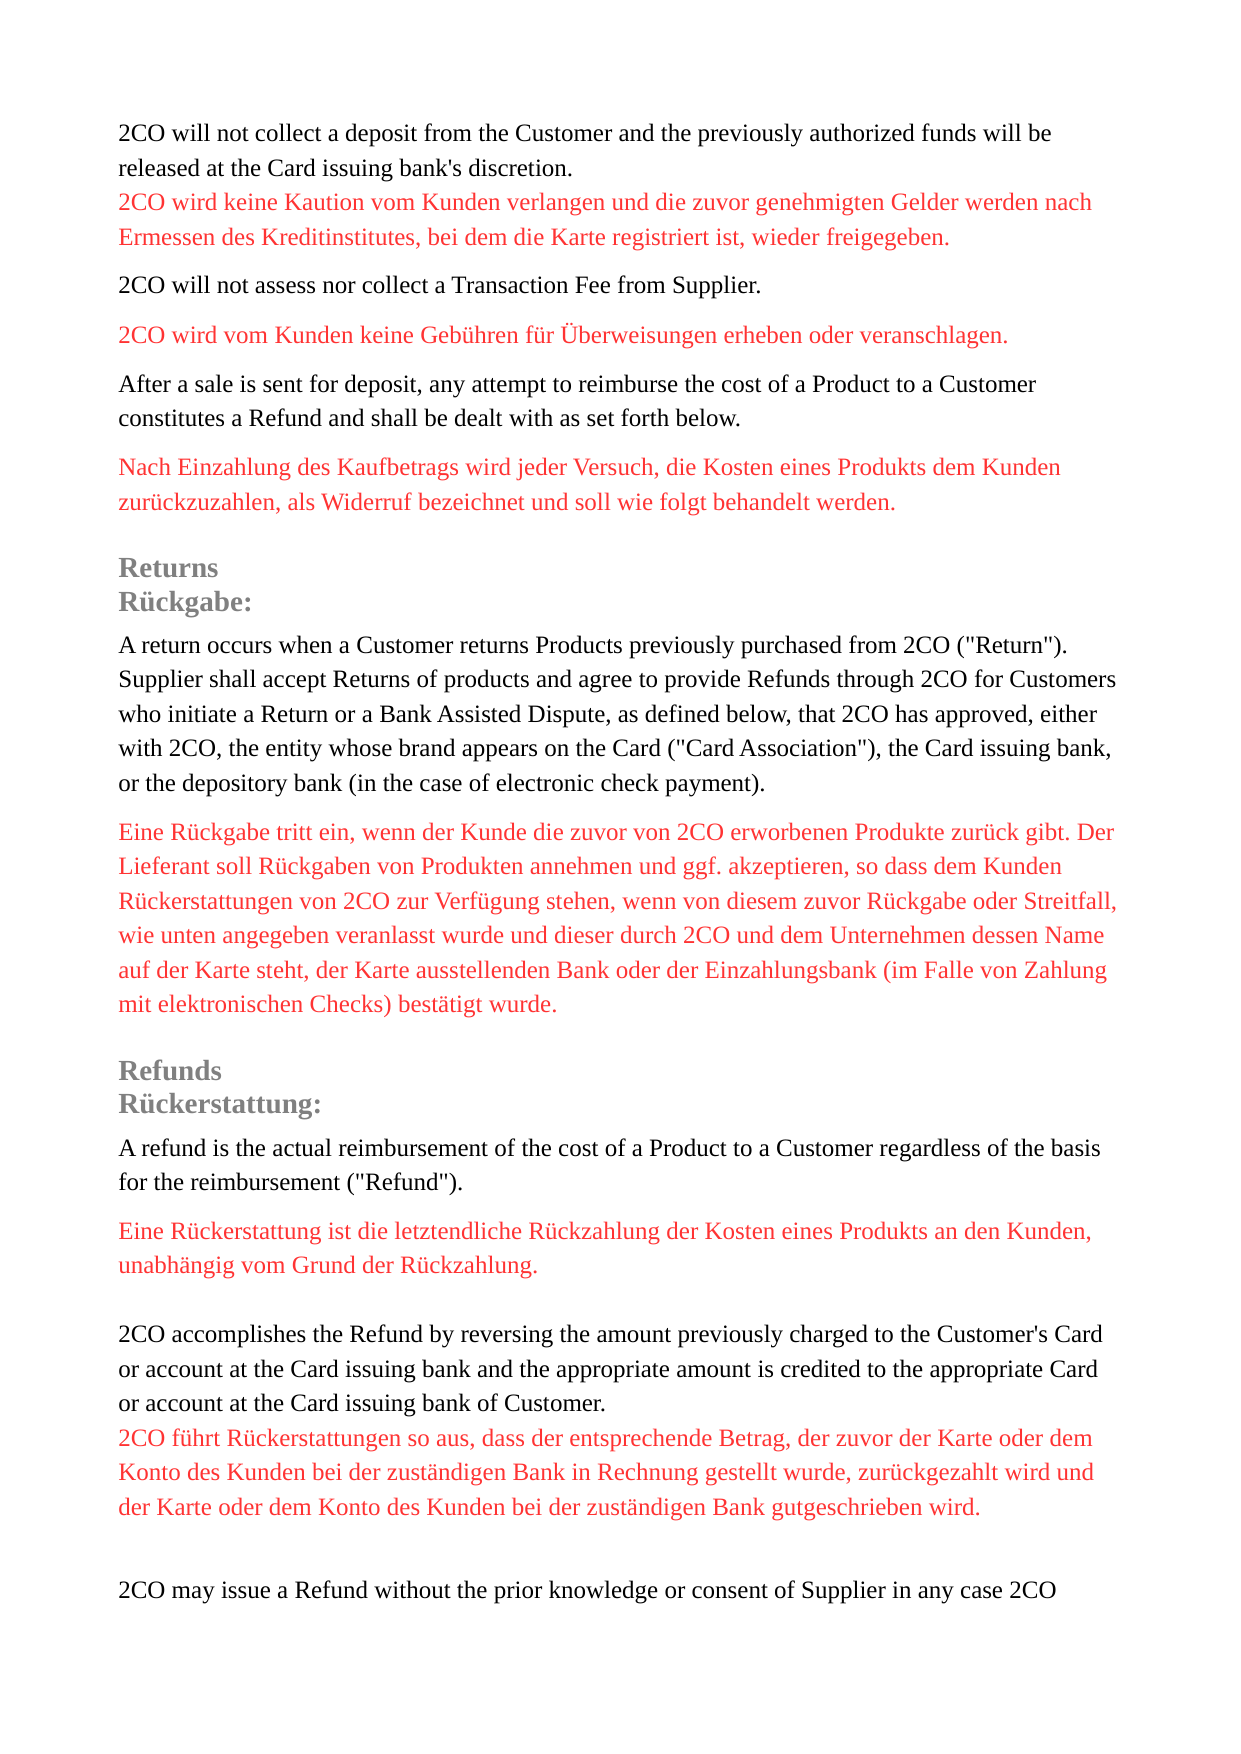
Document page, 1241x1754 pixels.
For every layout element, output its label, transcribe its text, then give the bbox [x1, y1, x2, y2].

text 2CO may issue a Refund without the prior knowledge or consent of Supplier in any case 2CO [118, 1541, 1122, 1604]
text Eine Rückerstattung ist die letztendliche Rückzahlung der Kosten eines Produkts an den Kunden, unabhängig vom Grund der Rückzahlung. 2CO accomplishes the Refund by reversing the amount previously charged to the Customer's Card or account at the Card issuing bank and the appropriate amount is credited to the appropriate Card or account at the Card issuing bank of Customer. 2CO führt Rückerstattungen so aus, dass der entsprechende Betrag, der zuvor der Karte oder dem Konto des Kunden bei der zuständigen Bank in Rechnung gestellt wurde, zurückgezahlt wird und der Karte oder dem Konto des Kunden bei der zuständigen Bank gutgeschrieben wird. [118, 1216, 1122, 1521]
text Nach Einzahlung des Kaufbetrags wird jeder Versuch, die Kosten eines Produkts dem Kunden zurückzuzahlen, als Widerruf bezeichnet und soll wie folgt behandelt werden. [118, 452, 1122, 516]
subtitle Refunds Rückerstattung: [118, 1053, 1122, 1120]
text After a sale is sent for deposit, any attempt to reimburse the cost of a Product to a Customer constitutes a Refund and shall be dealt with as set forth below. [118, 369, 1122, 432]
subtitle Returns Rückgabe: [118, 550, 1122, 617]
text 2CO will not collect a deposit from the Customer and the previously authorized funds will be released at the Card issuing bank's discretion. 2CO wird keine Kaution vom Kunden verlangen und die zuvor genehmigten Gelder werden nach Ermessen des Kreditinstitutes, bei dem die Karte registriert ist, wieder freigegeben. [118, 118, 1122, 250]
text 2CO wird vom Kunden keine Gebühren für Überweisungen erheben oder veranschlagen. [118, 320, 1122, 348]
text Eine Rückgabe tritt ein, wenn der Kunde die zuvor von 2CO erworbenen Produkte zurück gibt. Der Lieferant soll Rückgaben von Produkten annehmen und ggf. akzeptieren, so dass dem Kunden Rückerstattungen von 2CO zur Verfügung stehen, wenn von diesem zuvor Rückgabe oder Streitfall, wie unten angegeben veranlasst wurde und dieser durch 2CO und dem Unternehmen dessen Name auf der Karte steht, der Karte ausstellenden Bank oder der Einzahlungsbank (im Falle von Zahlung mit elektronischen Checks) bestätigt wurde. [118, 817, 1122, 1018]
text 2CO will not assess nor collect a Transaction Fee from Supplier. [118, 271, 1122, 299]
text A return occurs when a Customer returns Products previously purchased from 2CO ("Return"). Supplier shall accept Returns of products and agree to provide Refunds through 2CO for Customers who initiate a Return or a Bank Assisted Dispute, as defined below, that 2CO has approved, either with 2CO, the entity whose brand appears on the Card ("Card Association"), the Card issuing bank, or the depository bank (in the case of electronic check payment). [118, 630, 1122, 797]
text A refund is the actual reimbursement of the cost of a Product to a Customer regardless of the basis for the reimbursement ("Refund"). [118, 1133, 1122, 1196]
